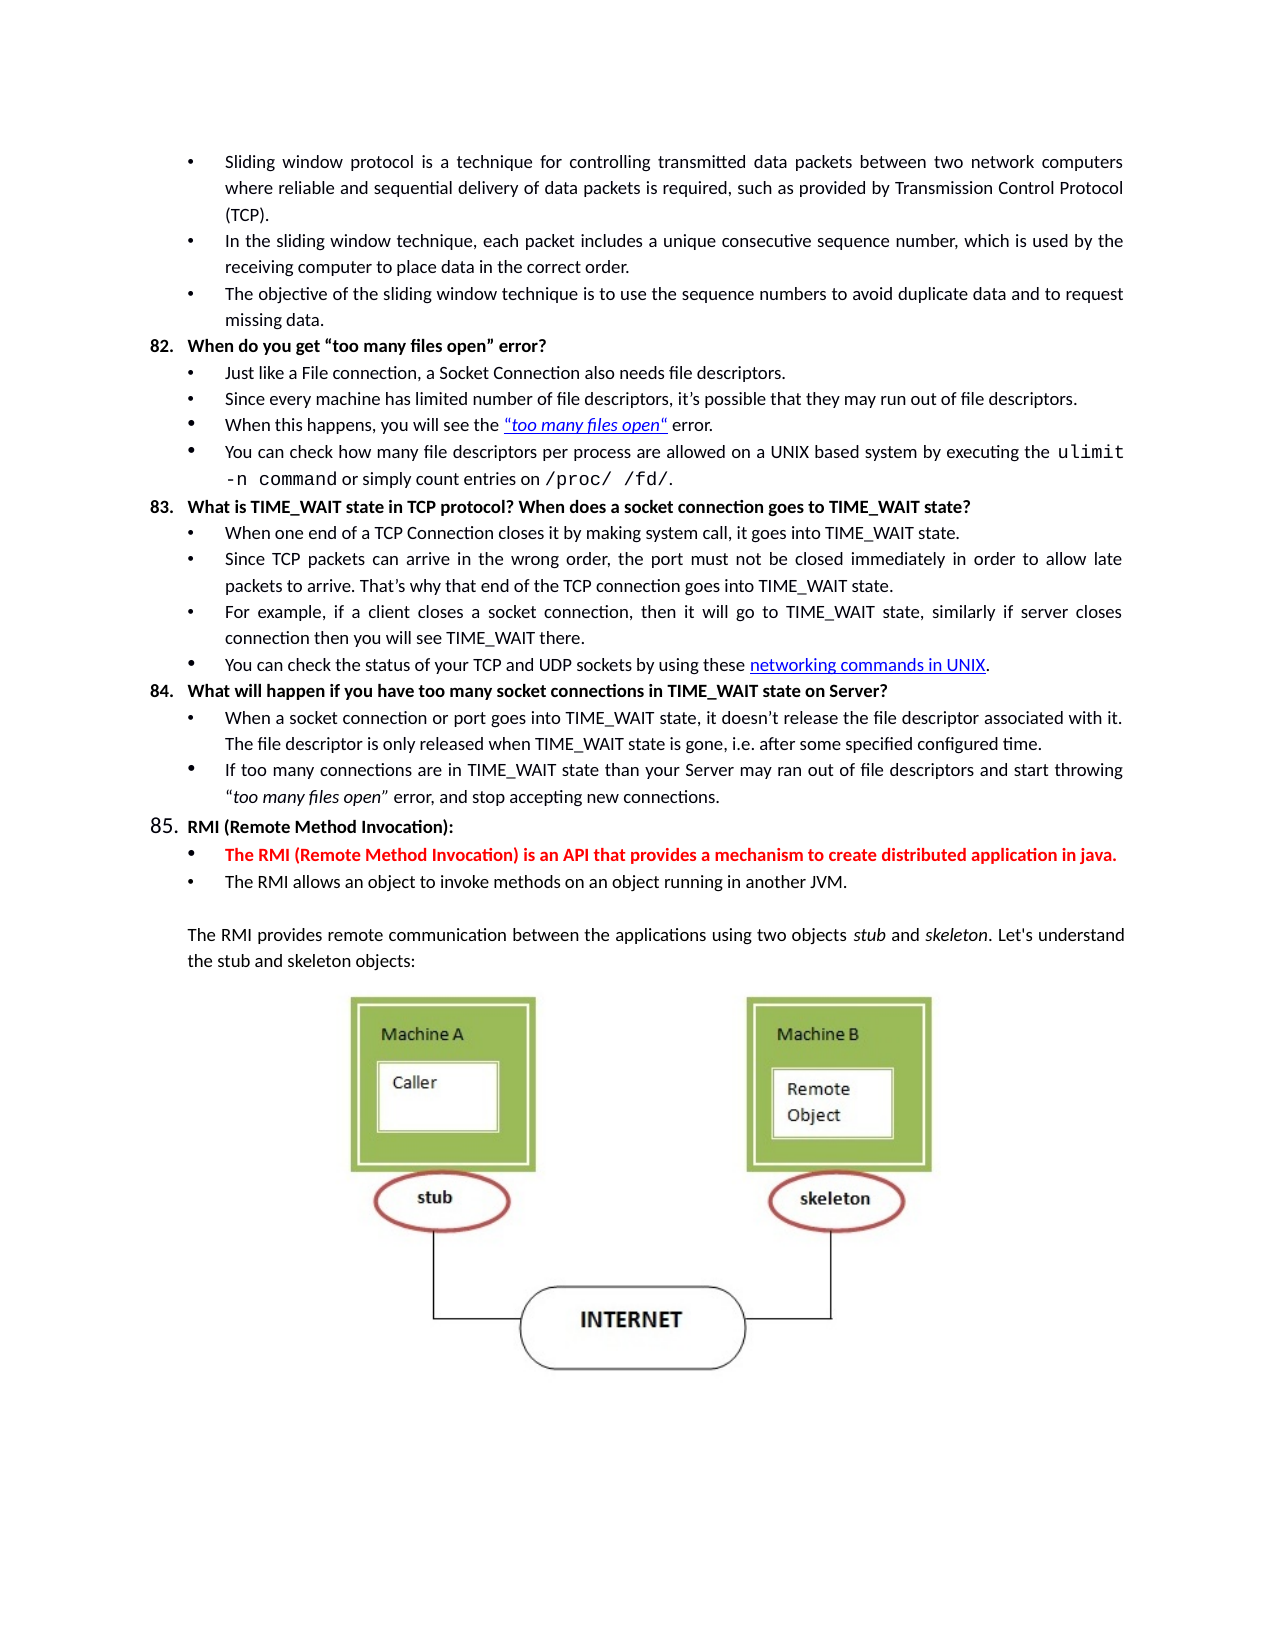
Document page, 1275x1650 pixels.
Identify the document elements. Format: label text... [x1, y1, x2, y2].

list In the sliding window technique, each packet includes a unique consecutive sequence number, which is used by the receiving computer to place data in the correct order. [187, 229, 1125, 278]
list For example, if a client closes a socket connection, then it will go to TIME_WAIT state, similarly if server closes connection then you will see TIME_WAIT there. [187, 600, 1125, 649]
list When this happens, you will see the “too many files open“ error. [187, 413, 1125, 437]
list The RMI (Remote Method Invocation) is an API that provides a mechanism to create distributed application in java. [187, 844, 1125, 867]
list Since TCP packets can arrive in the wrong order, the port must not be closed immediately in order to allow late packets to arrive. That’s why that end of the TCP connection goes into TIME_WAIT state. [187, 547, 1125, 597]
list The RMI provides remote communication between the applications using two objects stub and skeleton. Let's understand the stub and skeleton objects: [150, 923, 1125, 972]
list When do you get “too many files open” error? [150, 334, 1125, 357]
list If too many connections are in TIME_WAIT state than your Server may ran out of file descriptors and start throwing “too many files open” error, and stop accepting new connections. [187, 758, 1125, 808]
list When a socket connection or port goes into TIME_WAIT state, it doesn’t release the file descriptor associated with it. The file descriptor is only released when TIME_WAIT state is gone, i.e. after some specified configured time. [187, 706, 1125, 755]
list When one end of a TCP Connection closes it by making system call, it goes into TIME_WAIT state. [187, 521, 1125, 544]
list The objective of the sliding window technique is to use the sequence numbers to avoid duplicate data and to request missing data. [187, 282, 1125, 331]
list Since every machine has limited number of file descriptors, it’s possible that they may run out of file descriptors. [187, 387, 1125, 410]
list RMI (Remote Method Invocation): [150, 811, 1125, 839]
list The RMI allows an object to invoke methods on an object running in another JVM. [187, 870, 1125, 893]
list What will happen if you have too many socket connections in TIME_WAIT state on Server? [150, 679, 1125, 702]
list You can check the status of your TCP and UDP sockets by using these networking commands in UNIX. [187, 653, 1125, 676]
list You can check how many file descriptors per process are allowed on a UNIX based system by executing the ulimit -n command or simply count entries on /proc/ /fd/. [187, 440, 1125, 491]
list Sliding window protocol is a technique for controlling transmitted data packets between two network computers where reliable and sequential delivery of data packets is required, such as provided by Transmission Control Protocol (TCP). [187, 150, 1125, 226]
list Just like a File connection, a Socket Connection also needs file descriptors. [187, 361, 1125, 384]
picture [295, 975, 980, 1407]
list What is TIME_WAIT state in TCP protocol? When does a socket connection goes to TIME_WAIT state? [150, 495, 1125, 518]
